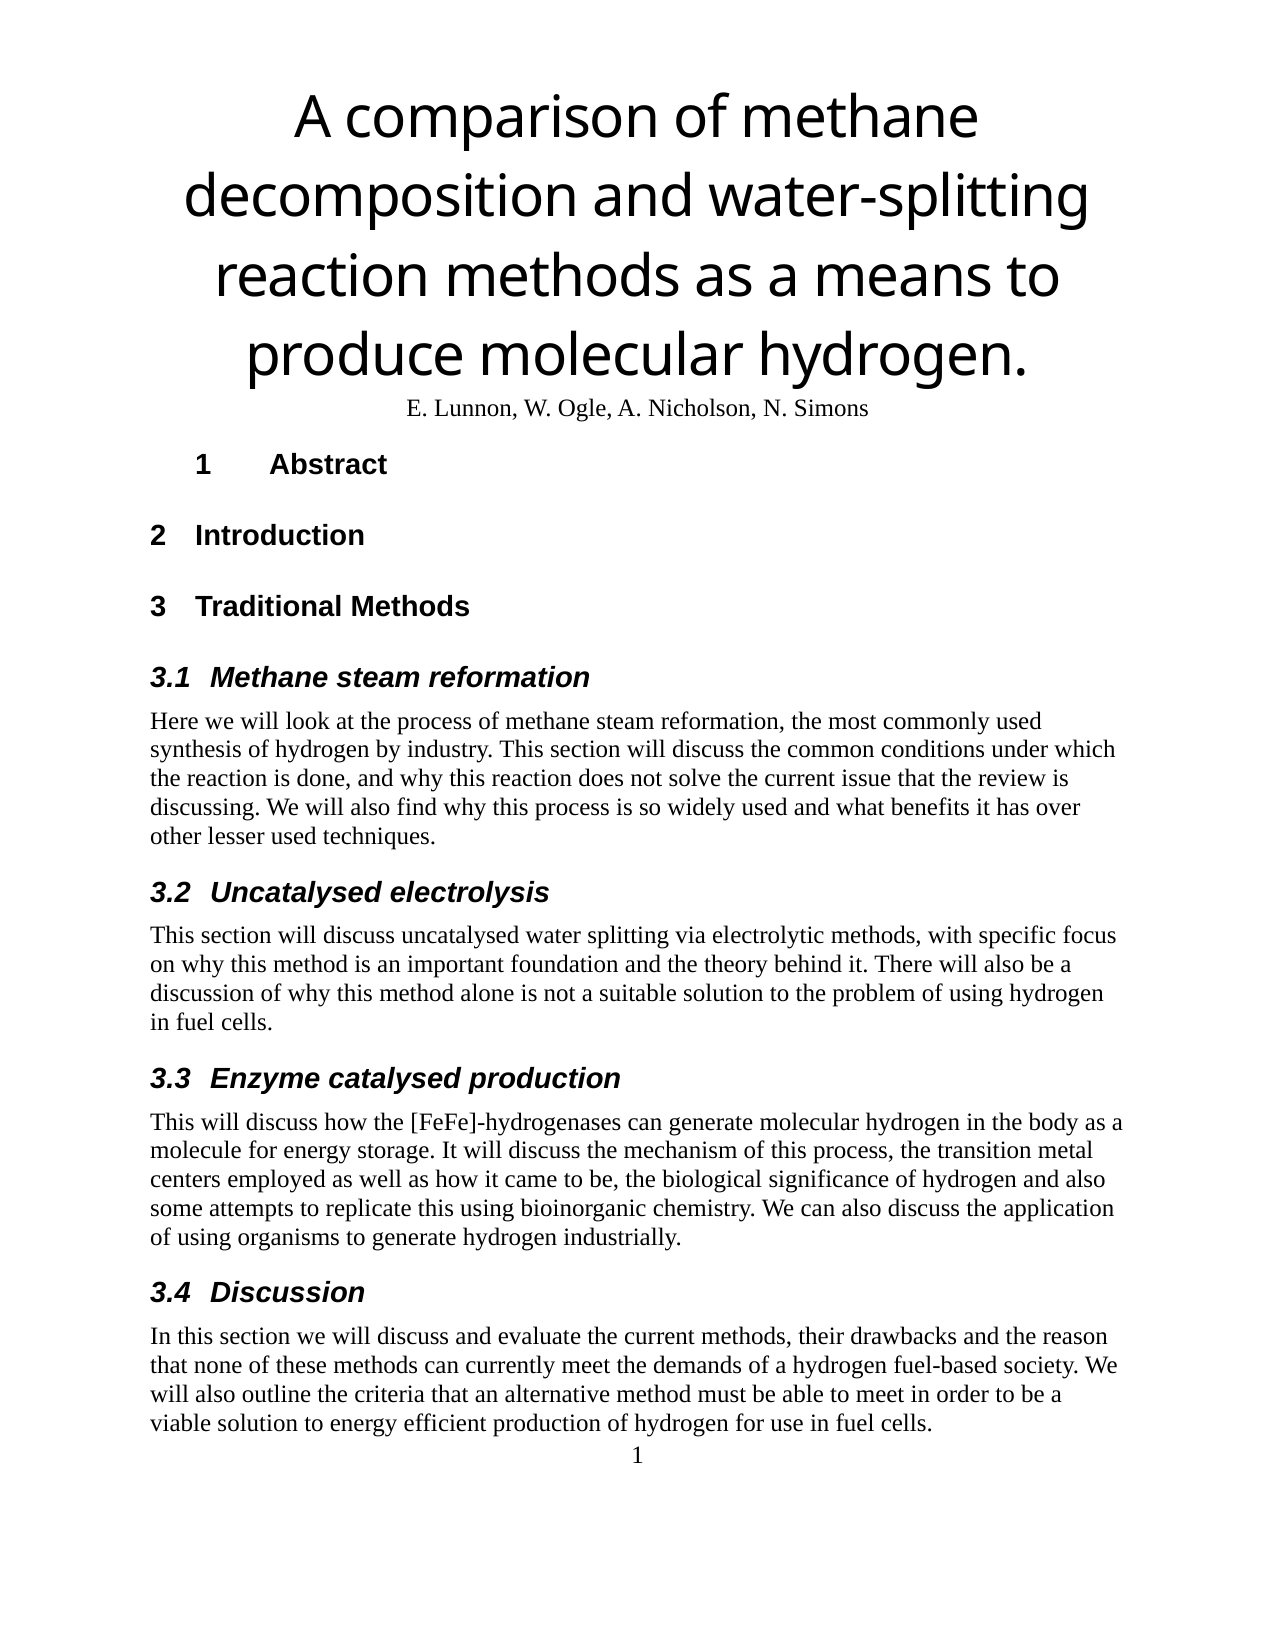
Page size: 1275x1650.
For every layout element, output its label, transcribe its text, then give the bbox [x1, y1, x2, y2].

subtitle Traditional Methods [150, 589, 1125, 622]
subtitle Uncatalysed electrolysis [150, 874, 1125, 908]
subtitle Enzyme catalysed production [150, 1061, 1125, 1094]
text Here we will look at the process of methane steam reformation, the most commonly used synthesis of hydrogen by industry. This section will discuss the common conditions under which the reaction is done, and why this reaction does not solve the current issue that the review is discussing. We will also find why this process is so widely used and what benefits it has over other lesser used techniques. [150, 706, 1125, 849]
text E. Lunnon, W. Ogle, A. Nicholson, N. Simons [150, 393, 1125, 422]
subtitle Introduction [150, 518, 1125, 551]
subtitle Abstract [195, 447, 1125, 480]
text In this section we will discuss and evaluate the current methods, their drawbacks and the reason that none of these methods can currently meet the demands of a hydrogen fuel-based society. We will also outline the criteria that an alternative method must be able to meet in order to be a viable solution to energy efficient production of hydrogen for use in fuel cells. [150, 1321, 1125, 1436]
text This section will discuss uncatalysed water splitting via electrolytic methods, with specific focus on why this method is an important foundation and the theory behind it. There will also be a discussion of why this method alone is not a suitable solution to the problem of using hydrogen in fuel cells. [150, 921, 1125, 1036]
text This will discuss how the [FeFe]-hydrogenases can generate molecular hydrogen in the body as a molecule for energy storage. It will discuss the mechanism of this process, the transition metal centers employed as well as how it came to be, the biological significance of hydrogen and also some attempts to replicate this using bioinorganic chemistry. We can also discuss the application of using organisms to generate hydrogen industrially. [150, 1107, 1125, 1250]
title A comparison of methane decomposition and water-splitting reaction methods as a means to produce molecular hydrogen. [150, 75, 1125, 393]
subtitle Discussion [150, 1275, 1125, 1309]
subtitle Methane steam reformation [150, 660, 1125, 693]
